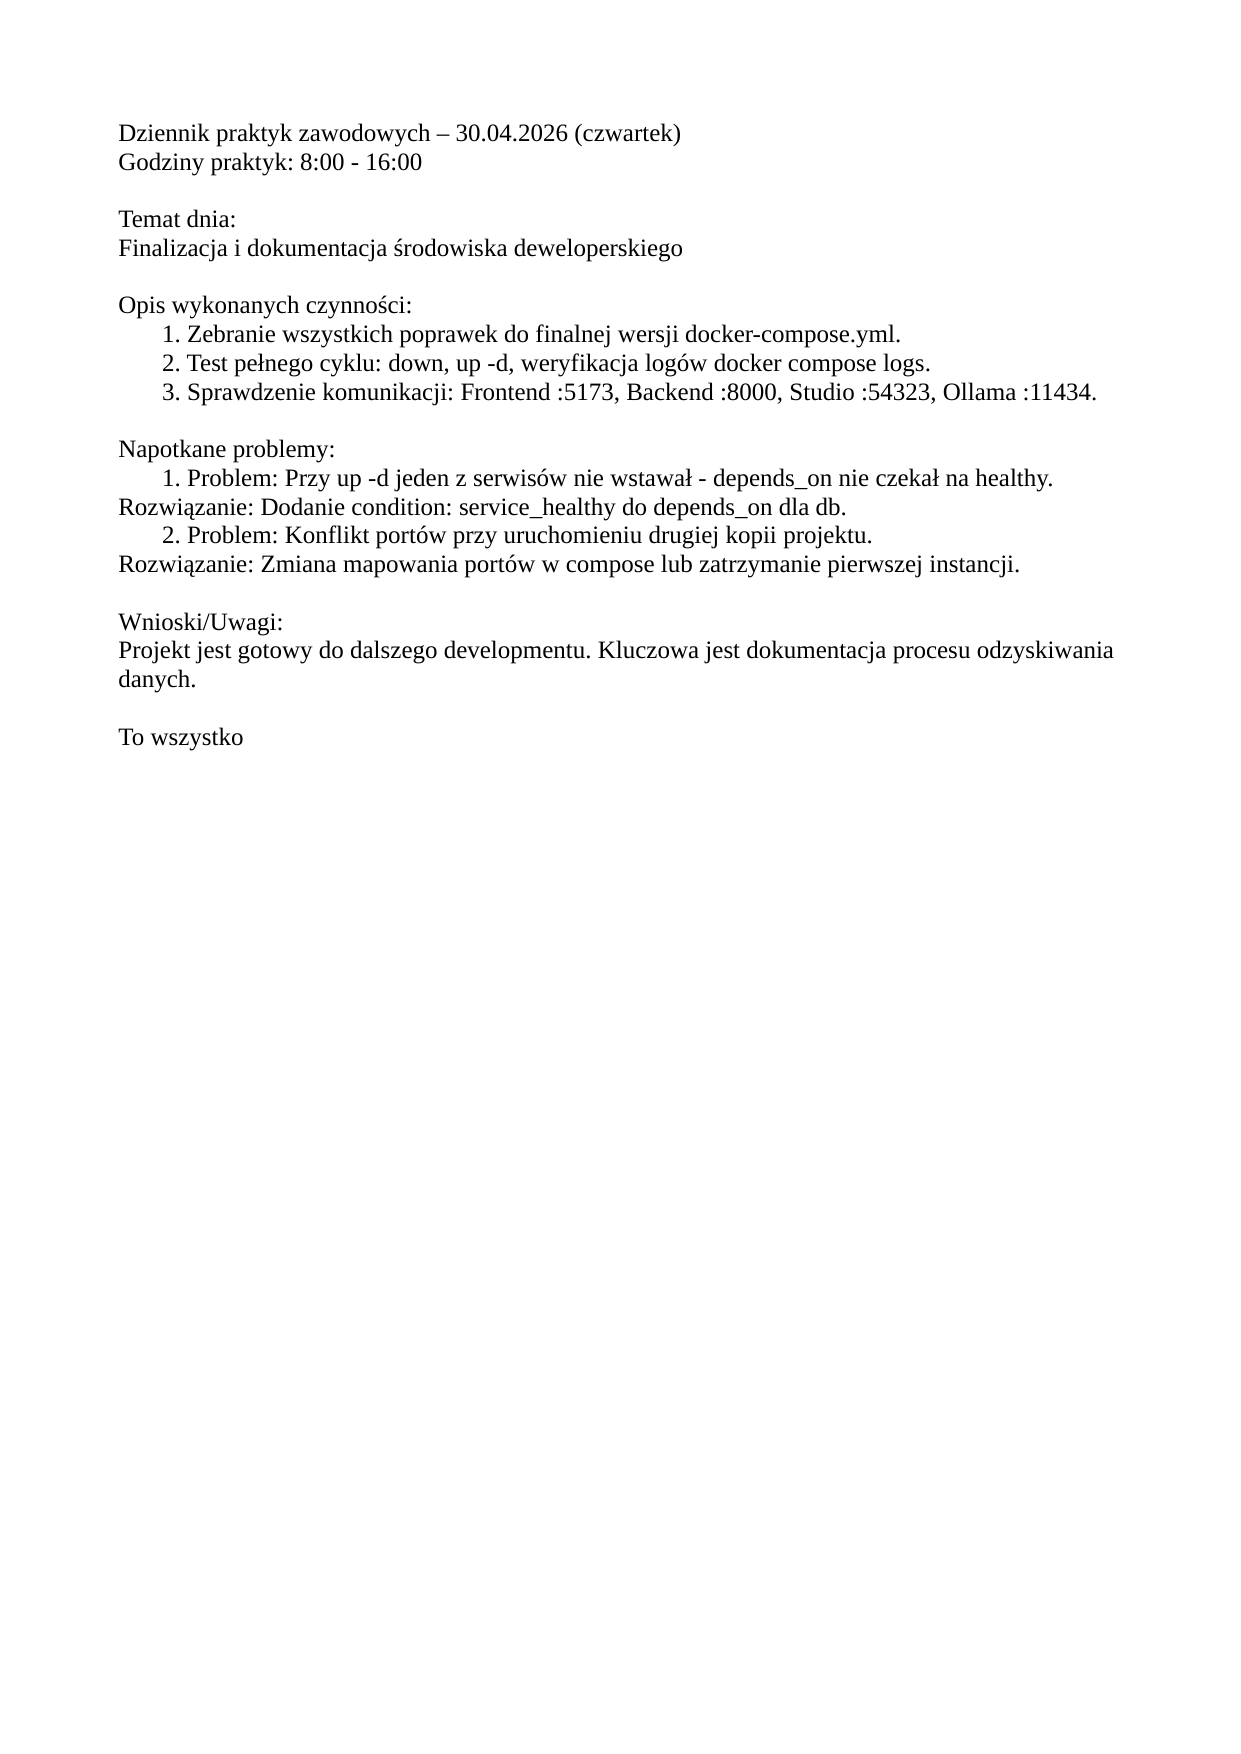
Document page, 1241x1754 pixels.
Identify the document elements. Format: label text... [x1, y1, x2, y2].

text Dziennik praktyk zawodowych – 30.04.2026 (czwartek) Godziny praktyk: 8:00 - 16:00 Temat dnia: Finalizacja i dokumentacja środowiska deweloperskiego Opis wykonanych czynności: 1. Zebranie wszystkich poprawek do finalnej wersji docker-compose.yml. 2. Test pełnego cyklu: down, up -d, weryfikacja logów docker compose logs. 3. Sprawdzenie komunikacji: Frontend :5173, Backend :8000, Studio :54323, Ollama :11434. Napotkane problemy: 1. Problem: Przy up -d jeden z serwisów nie wstawał - depends_on nie czekał na healthy. Rozwiązanie: Dodanie condition: service_healthy do depends_on dla db. 2. Problem: Konflikt portów przy uruchomieniu drugiej kopii projektu. Rozwiązanie: Zmiana mapowania portów w compose lub zatrzymanie pierwszej instancji. Wnioski/Uwagi: Projekt jest gotowy do dalszego developmentu. Kluczowa jest dokumentacja procesu odzyskiwania danych. To wszystko [118, 118, 1122, 751]
